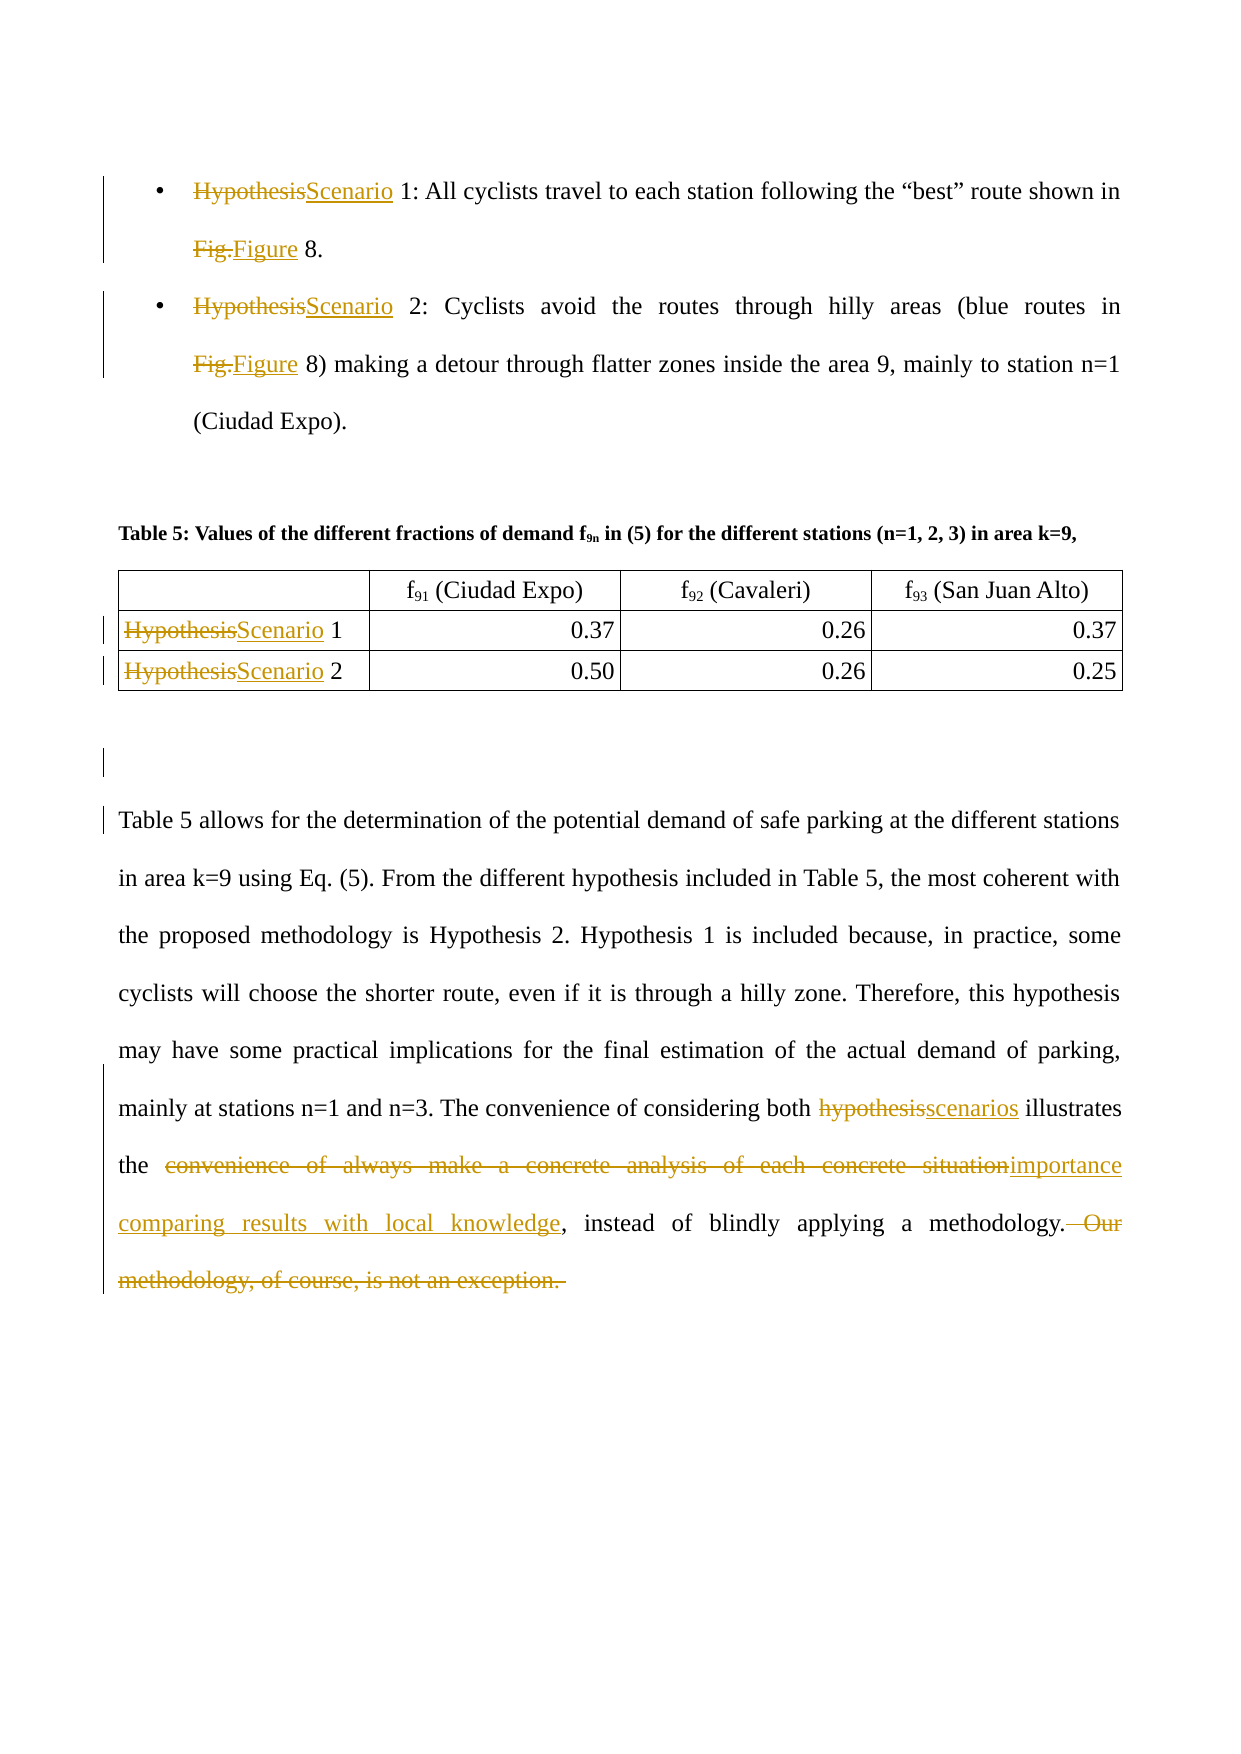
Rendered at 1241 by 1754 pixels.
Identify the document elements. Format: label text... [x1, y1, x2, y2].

table_header [119, 571, 369, 610]
list Scenario 2: Cyclists avoid the routes through hilly areas (blue routes in Figure 8) making a detour through flatter zones inside the area 9, mainly to station n=1 (Ciudad Expo). [156, 291, 1122, 435]
text Table 5: Values of the different fractions of demand f9n in (5) for the different stations (n=1, 2, 3) in area k=9, [118, 521, 1122, 545]
table_header f92 (Cavaleri) [621, 571, 871, 610]
table_cell 0.26 [621, 651, 871, 690]
table_cell 0.26 [621, 611, 871, 650]
table_cell Scenario 2 [119, 651, 369, 690]
table_header f93 (San Juan Alto) [872, 571, 1122, 610]
table_header f91 (Ciudad Expo) [370, 571, 620, 610]
text Table 5 allows for the determination of the potential demand of safe parking at the different stations in area k=9 using Eq. (5). From the different hypothesis included in Table 5, the most coherent with the proposed methodology is Hypothesis 2. Hypothesis 1 is included because, in practice, some cyclists will choose the shorter route, even if it is through a hilly zone. Therefore, this hypothesis may have some practical implications for the final estimation of the actual demand of parking, mainly at stations n=1 and n=3. The convenience of considering both scenarios illustrates the importance comparing results with local knowledge, instead of blindly applying a methodology. [118, 748, 1122, 777]
table_cell 0.25 [872, 651, 1122, 690]
table_cell Scenario 1 [119, 611, 369, 650]
table_cell 0.37 [872, 611, 1122, 650]
list Scenario 1: All cyclists travel to each station following the “best” route shown in Figure 8. [156, 176, 1122, 263]
table_cell 0.37 [370, 611, 620, 650]
table_cell 0.50 [370, 651, 620, 690]
